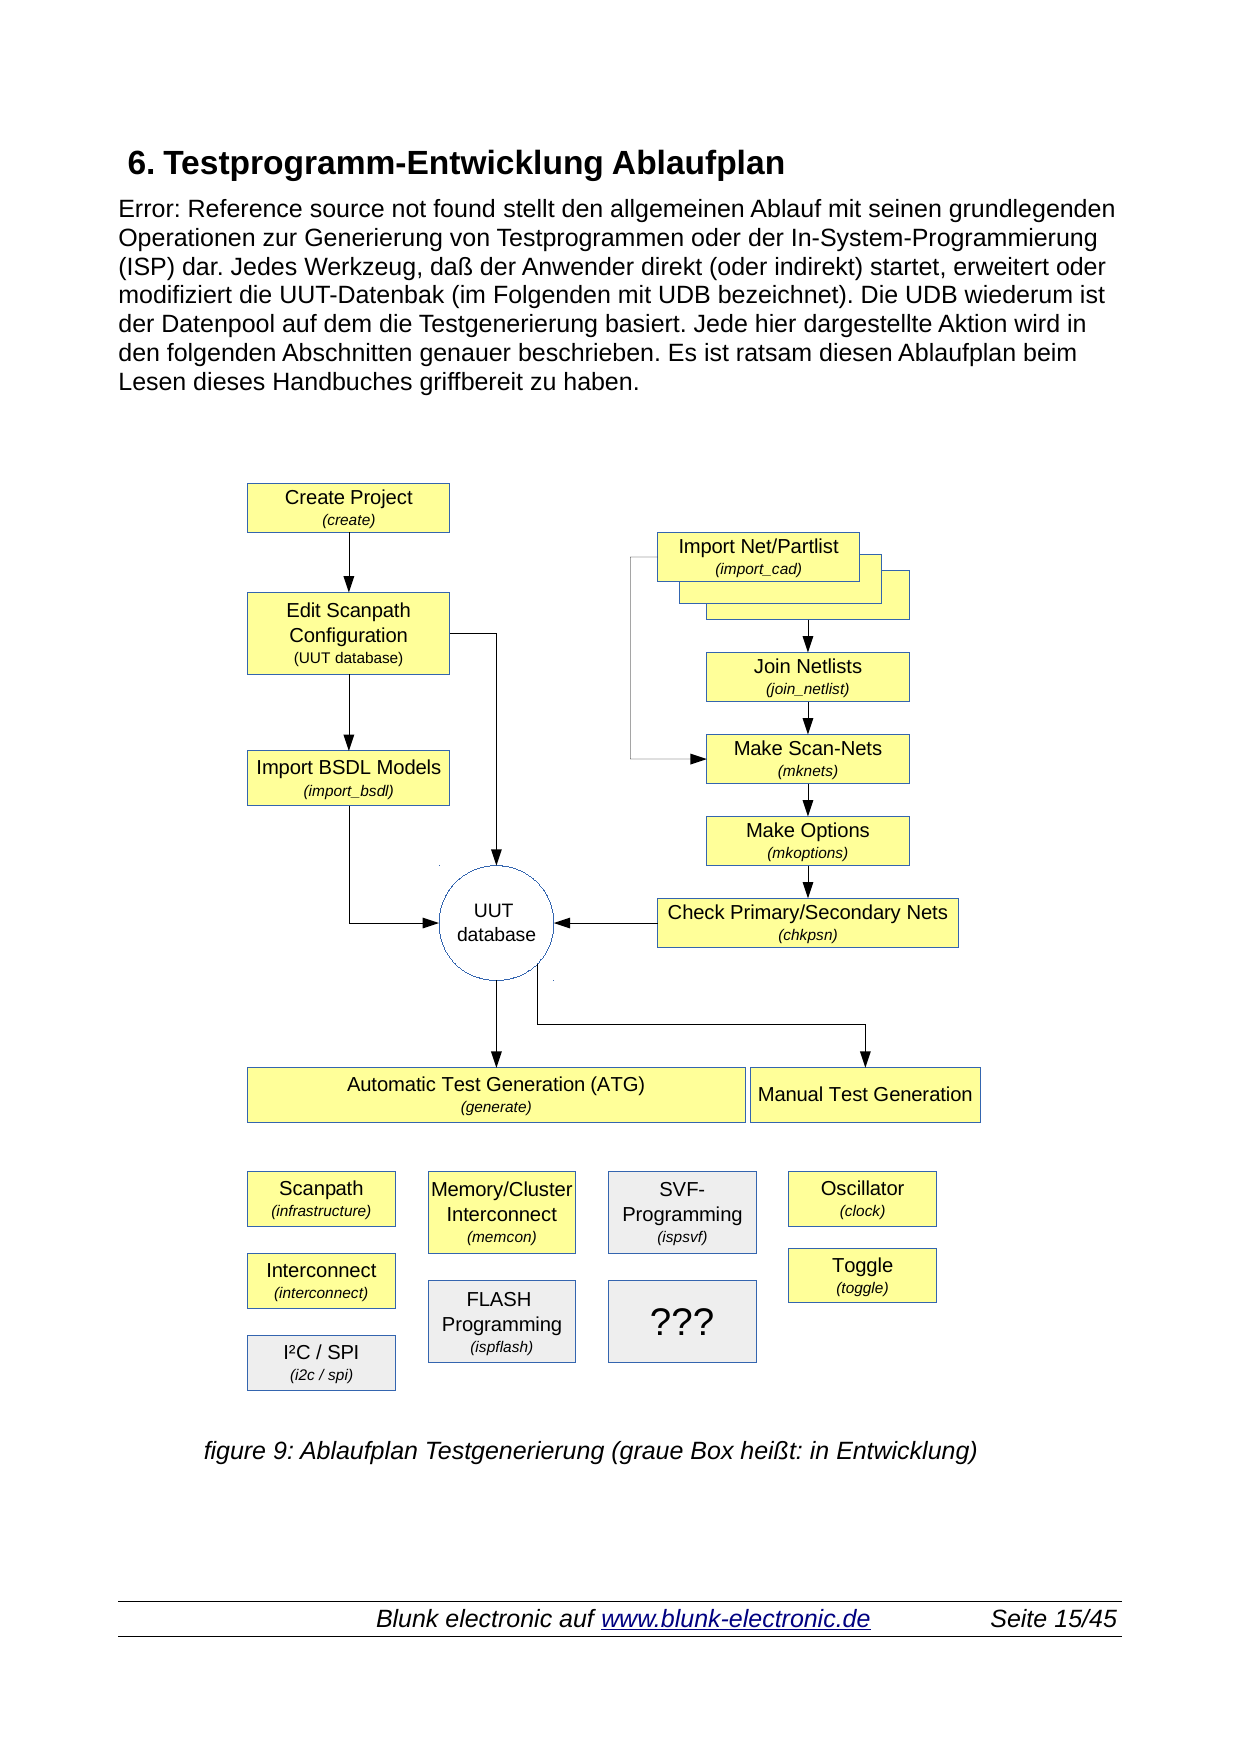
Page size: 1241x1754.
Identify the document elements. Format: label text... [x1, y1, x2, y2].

text Error: Reference source not found stellt den allgemeinen Ablauf mit seinen grundlegenden Operationen zur Generierung von Testprogrammen oder der In-System-Programmierung (ISP) dar. Jedes Werkzeug, daß der Anwender direkt (oder indirekt) startet, erweitert oder modifiziert die UUT-Datenbak (im Folgenden mit UDB bezeichnet). Die UDB wiederum ist der Datenpool auf dem die Testgenerierung basiert. Jede hier dargestellte Aktion wird in den folgenden Abschnitten genauer beschrieben. Es ist ratsam diesen Ablaufplan beim Lesen dieses Handbuches griffbereit zu haben. [118, 194, 1122, 396]
subtitle Testprogramm-Entwicklung Ablaufplan [118, 143, 1122, 182]
text figure 9: Ablaufplan Testgenerierung (graue Box heißt: in Entwicklung) [203, 1436, 1037, 1465]
